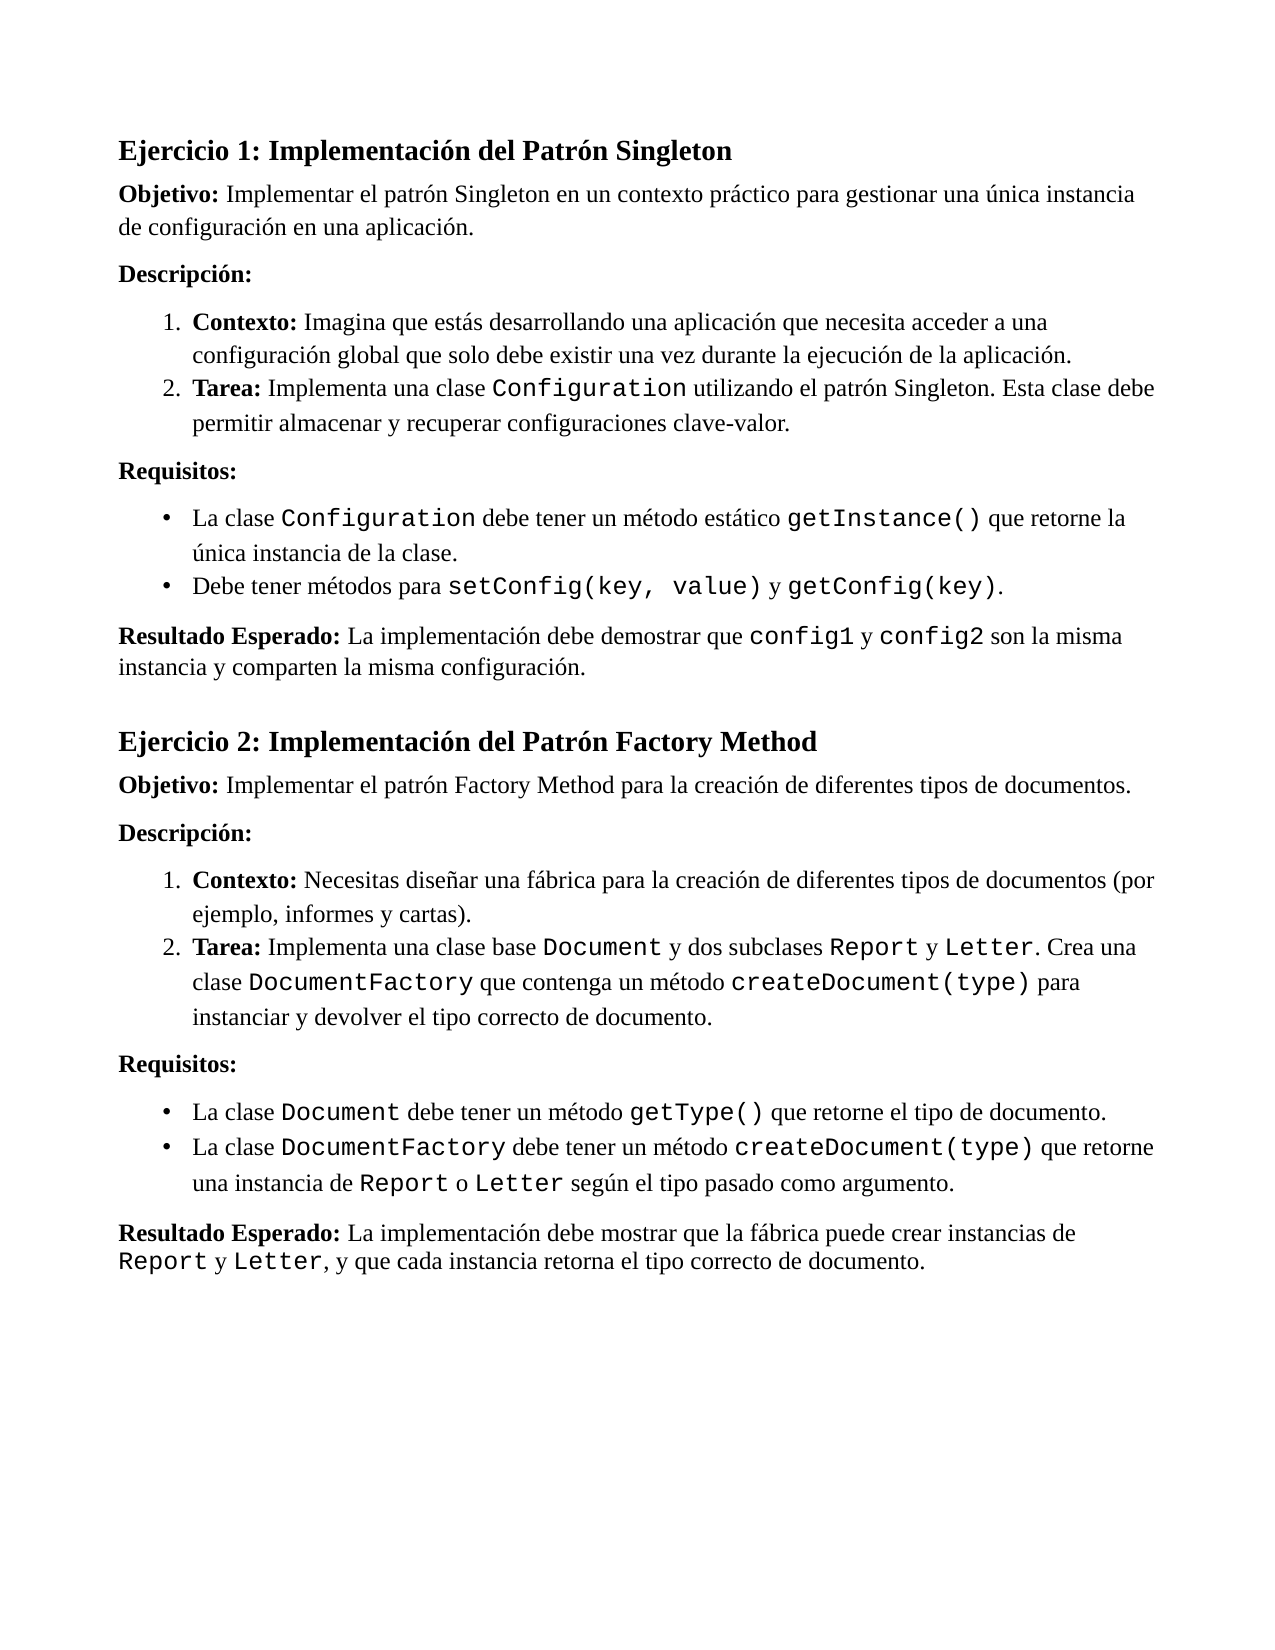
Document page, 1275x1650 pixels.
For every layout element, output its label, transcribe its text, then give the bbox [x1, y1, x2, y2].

text Requisitos: [118, 456, 1157, 484]
text Descripción: [118, 818, 1157, 847]
text Descripción: [118, 259, 1157, 288]
list Tarea: Implementa una clase Configuration utilizando el patrón Singleton. Esta clase debe permitir almacenar y recuperar configuraciones clave-valor. [162, 373, 1157, 437]
list Tarea: Implementa una clase base Document y dos subclases Report y Letter. Crea una clase DocumentFactory que contenga un método createDocument(type) para instanciar y devolver el tipo correcto de documento. [162, 932, 1157, 1031]
list Debe tener métodos para setConfig(key, value) y getConfig(key). [162, 571, 1157, 602]
list La clase Configuration debe tener un método estático getInstance() que retorne la única instancia de la clase. [162, 503, 1157, 567]
list La clase Document debe tener un método getType() que retorne el tipo de documento. [162, 1097, 1157, 1128]
text Objetivo: Implementar el patrón Singleton en un contexto práctico para gestionar una única instancia de configuración en una aplicación. [118, 179, 1157, 241]
subtitle Ejercicio 1: Implementación del Patrón Singleton [118, 133, 1157, 166]
text Resultado Esperado: La implementación debe demostrar que config1 y config2 son la misma instancia y comparten la misma configuración. [118, 621, 1157, 681]
subtitle Ejercicio 2: Implementación del Patrón Factory Method [118, 724, 1157, 758]
text Resultado Esperado: La implementación debe mostrar que la fábrica puede crear instancias de Report y Letter, y que cada instancia retorna el tipo correcto de documento. [118, 1218, 1157, 1277]
list La clase DocumentFactory debe tener un método createDocument(type) que retorne una instancia de Report o Letter según el tipo pasado como argumento. [162, 1132, 1157, 1198]
text Requisitos: [118, 1049, 1157, 1078]
list Contexto: Imagina que estás desarrollando una aplicación que necesita acceder a una configuración global que solo debe existir una vez durante la ejecución de la aplicación. [162, 307, 1157, 369]
text Objetivo: Implementar el patrón Factory Method para la creación de diferentes tipos de documentos. [118, 770, 1157, 799]
list Contexto: Necesitas diseñar una fábrica para la creación de diferentes tipos de documentos (por ejemplo, informes y cartas). [162, 866, 1157, 927]
